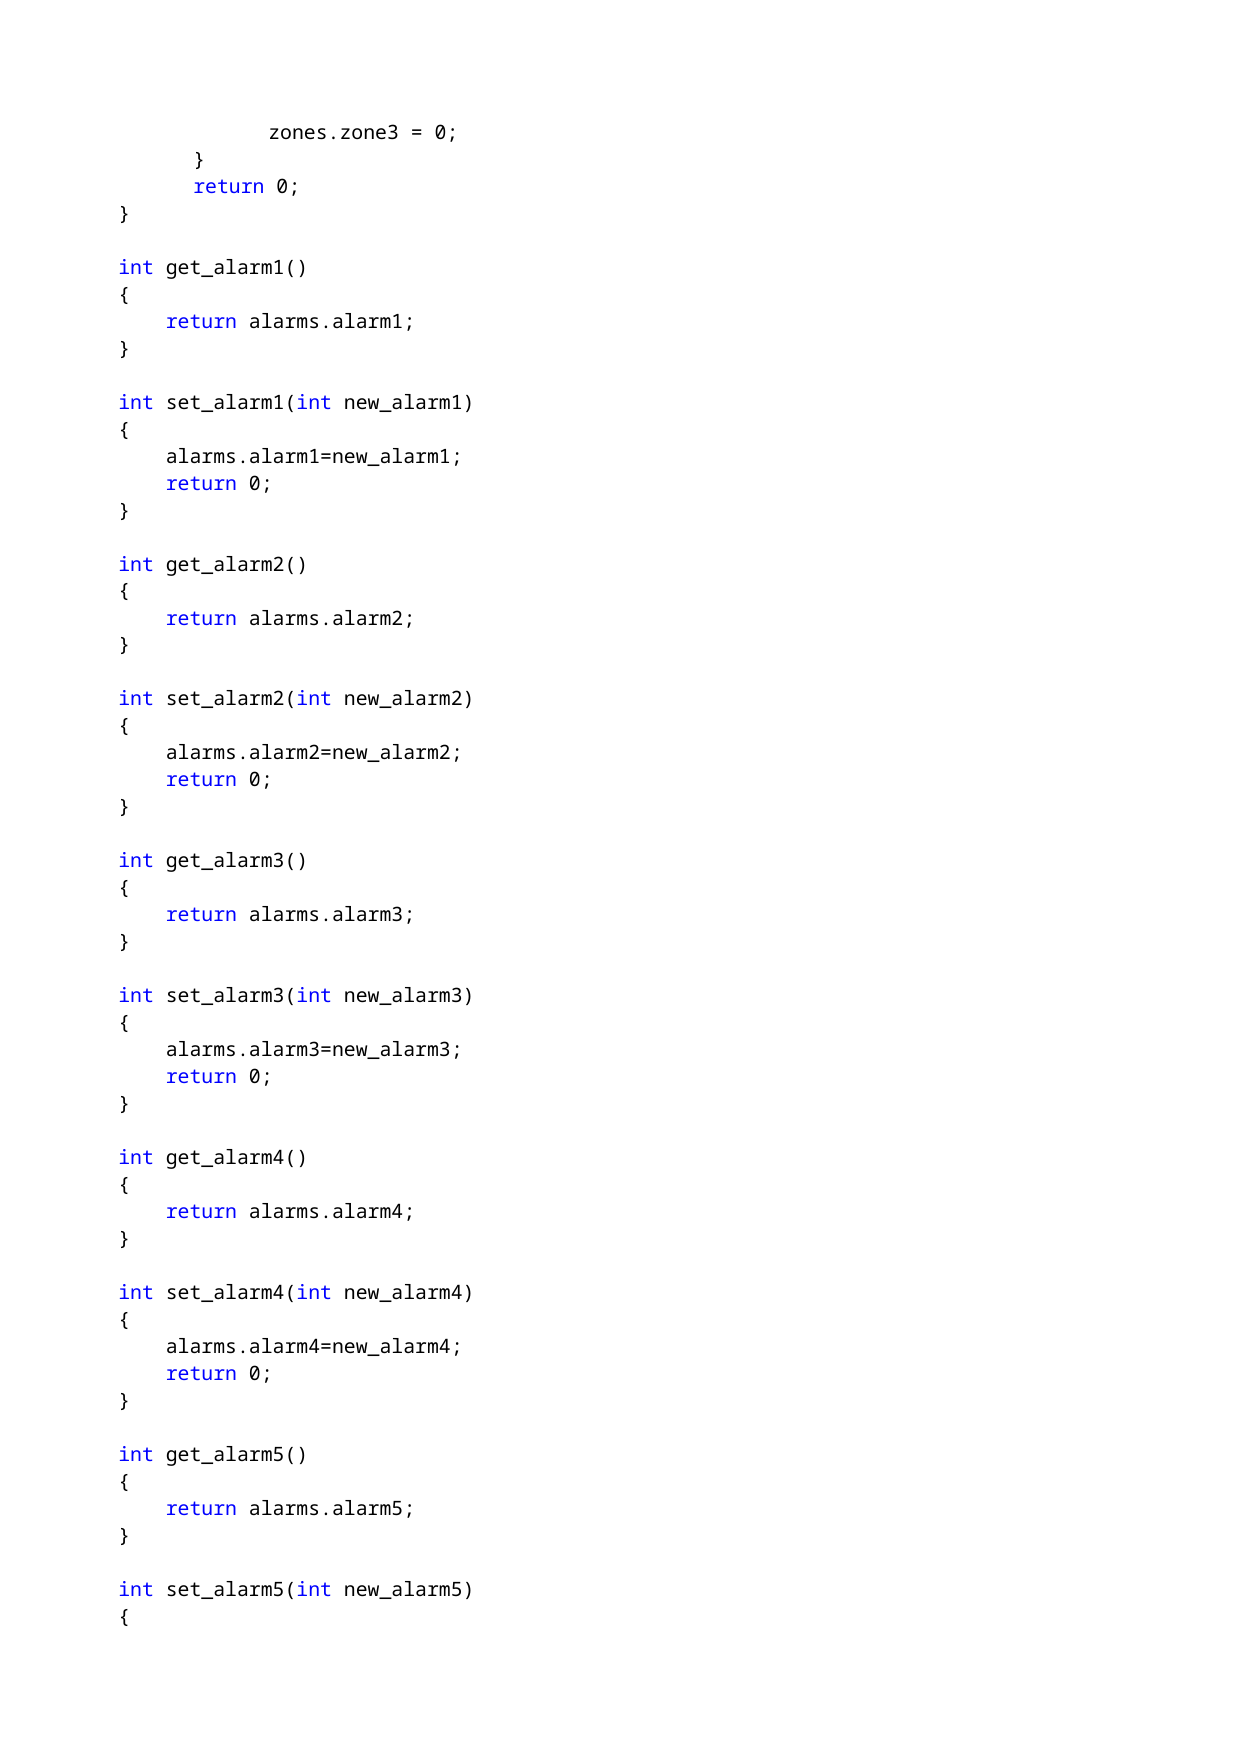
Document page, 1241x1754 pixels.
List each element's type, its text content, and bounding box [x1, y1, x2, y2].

text int set_alarm1(int new_alarm1) [118, 388, 1122, 415]
text } [118, 334, 1122, 361]
text return alarms.alarm4; [118, 1197, 1122, 1224]
text } [118, 1224, 1122, 1251]
text } [118, 496, 1122, 523]
text return 0; [118, 1359, 1122, 1386]
text alarms.alarm2=new_alarm2; [118, 739, 1122, 766]
text int get_alarm1() [118, 253, 1122, 280]
text { [118, 1305, 1122, 1332]
text { [118, 1170, 1122, 1197]
text int get_alarm2() [118, 550, 1122, 577]
text return 0; [118, 172, 1122, 199]
text int get_alarm5() [118, 1440, 1122, 1467]
text return alarms.alarm5; [118, 1494, 1122, 1521]
text int set_alarm4(int new_alarm4) [118, 1278, 1122, 1305]
text } [118, 927, 1122, 954]
text return 0; [118, 469, 1122, 496]
text { [118, 415, 1122, 442]
text return alarms.alarm1; [118, 307, 1122, 334]
text int get_alarm4() [118, 1143, 1122, 1170]
text int get_alarm3() [118, 847, 1122, 873]
text return alarms.alarm2; [118, 604, 1122, 631]
text { [118, 1602, 1122, 1629]
text int set_alarm5(int new_alarm5) [118, 1575, 1122, 1602]
text { [118, 873, 1122, 901]
text } [118, 199, 1122, 226]
text int set_alarm2(int new_alarm2) [118, 685, 1122, 712]
text } [118, 1386, 1122, 1413]
text } [118, 631, 1122, 658]
text { [118, 1008, 1122, 1035]
text return alarms.alarm3; [118, 901, 1122, 927]
text return 0; [118, 766, 1122, 793]
text } [118, 1089, 1122, 1116]
text alarms.alarm1=new_alarm1; [118, 442, 1122, 469]
text } [118, 145, 1122, 172]
text int set_alarm3(int new_alarm3) [118, 981, 1122, 1008]
text } [118, 793, 1122, 819]
text } [118, 1521, 1122, 1548]
text { [118, 577, 1122, 604]
text alarms.alarm4=new_alarm4; [118, 1332, 1122, 1359]
text { [118, 280, 1122, 307]
text { [118, 1467, 1122, 1494]
text return 0; [118, 1062, 1122, 1089]
text alarms.alarm3=new_alarm3; [118, 1035, 1122, 1062]
text { [118, 712, 1122, 739]
text zones.zone3 = 0; [118, 118, 1122, 145]
